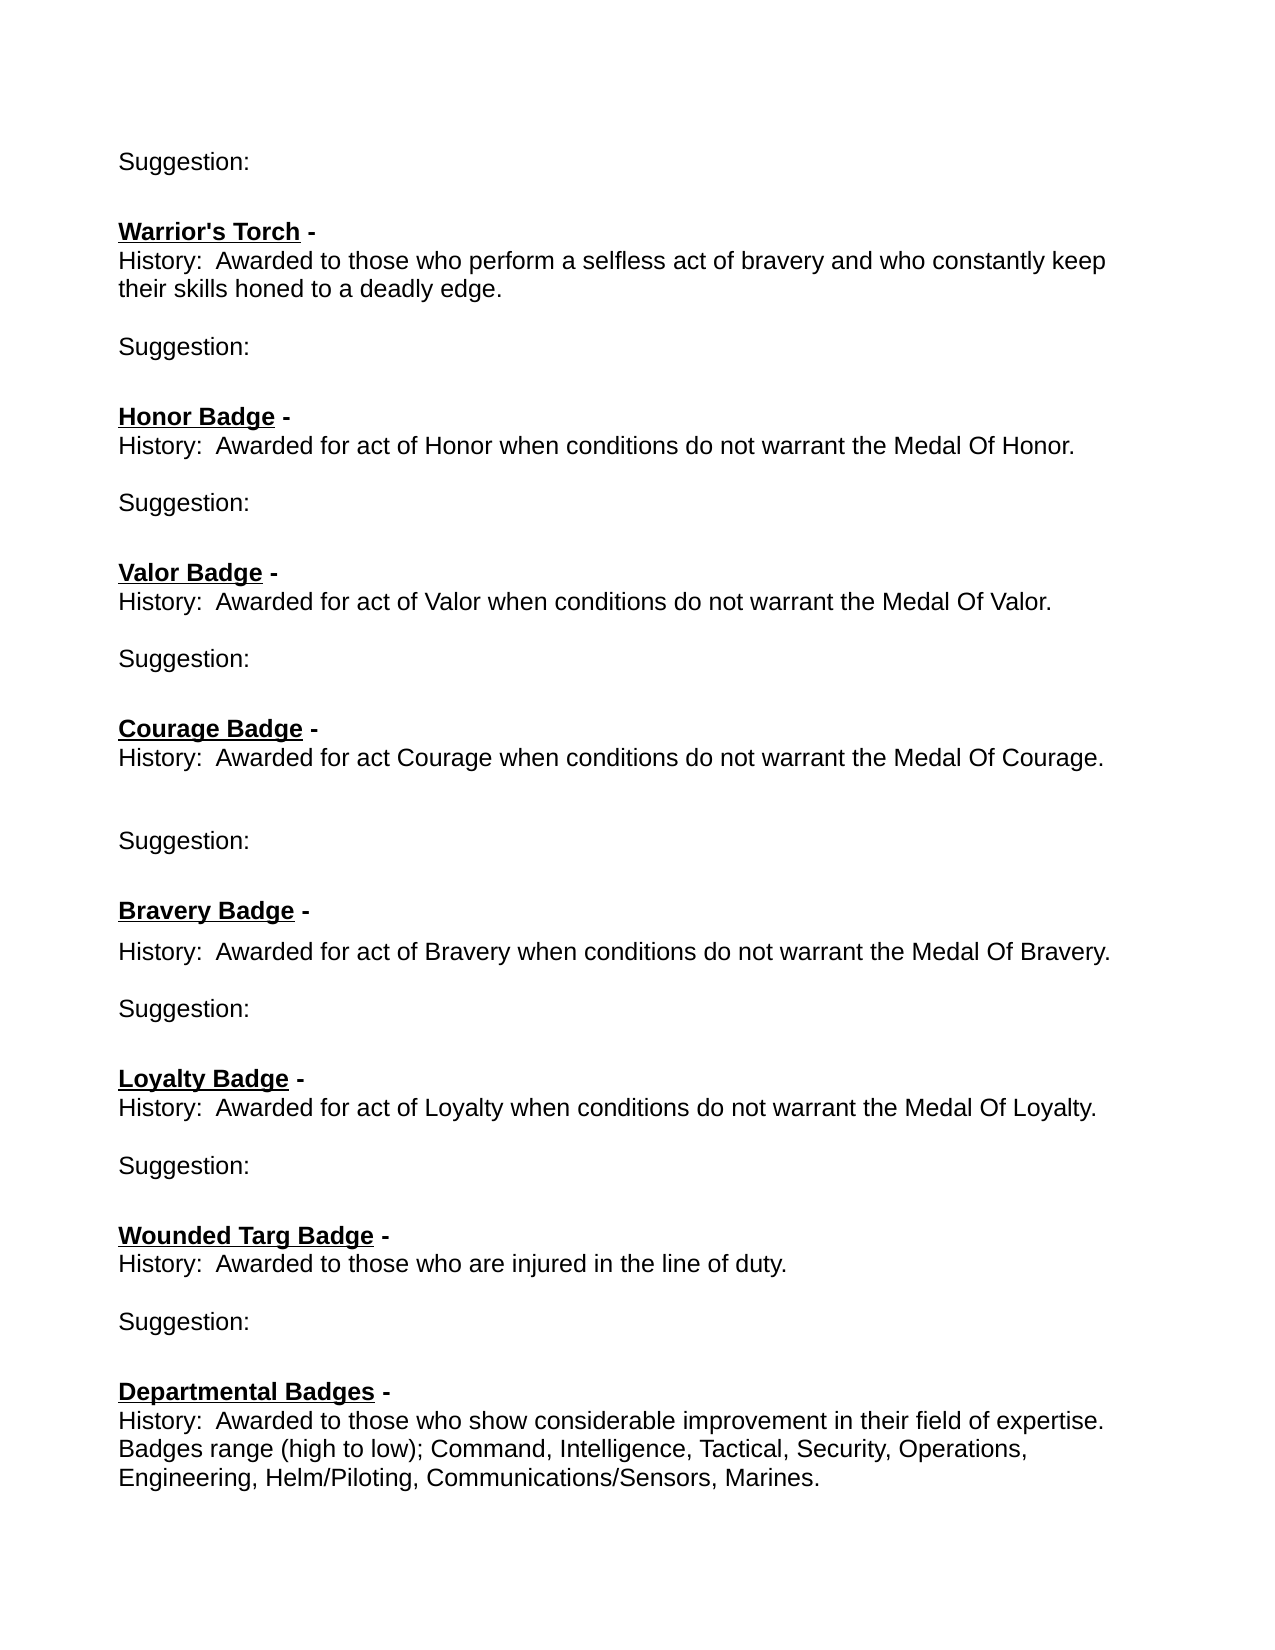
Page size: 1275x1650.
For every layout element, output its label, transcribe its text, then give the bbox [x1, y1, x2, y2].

text Suggestion: [118, 826, 1157, 854]
text History: Awarded to those who show considerable improvement in their field of expertise. Badges range (high to low); Command, Intelligence, Tactical, Security, Operations, Engineering, Helm/Piloting, Communications/Sensors, Marines. [118, 1406, 1157, 1521]
text Wounded Targ Badge - [118, 1221, 1157, 1249]
text History: Awarded for act of Loyalty when conditions do not warrant the Medal Of Loyalty. Suggestion: [118, 1093, 1157, 1208]
text History: Awarded for act of Bravery when conditions do not warrant the Medal Of Bravery. Suggestion: [118, 937, 1157, 1052]
text History: Awarded for act of Honor when conditions do not warrant the Medal Of Honor. Suggestion: [118, 431, 1157, 546]
text History: Awarded to those who perform a selfless act of bravery and who constantly keep their skills honed to a deadly edge. Suggestion: [118, 246, 1157, 389]
text Courage Badge - [118, 714, 1157, 743]
text Warrior's Torch - [118, 217, 1157, 246]
text Suggestion: [118, 118, 1157, 204]
text History: Awarded to those who are injured in the line of duty. Suggestion: [118, 1249, 1157, 1364]
text History: Awarded for act of Valor when conditions do not warrant the Medal Of Valor. Suggestion: [118, 587, 1157, 702]
text Loyalty Badge - [118, 1064, 1157, 1093]
text History: Awarded for act Courage when conditions do not warrant the Medal Of Courage. [118, 743, 1157, 772]
text Bravery Badge - [118, 867, 1157, 924]
text Departmental Badges - [118, 1377, 1157, 1406]
text Honor Badge - [118, 402, 1157, 431]
text Valor Badge - [118, 558, 1157, 587]
